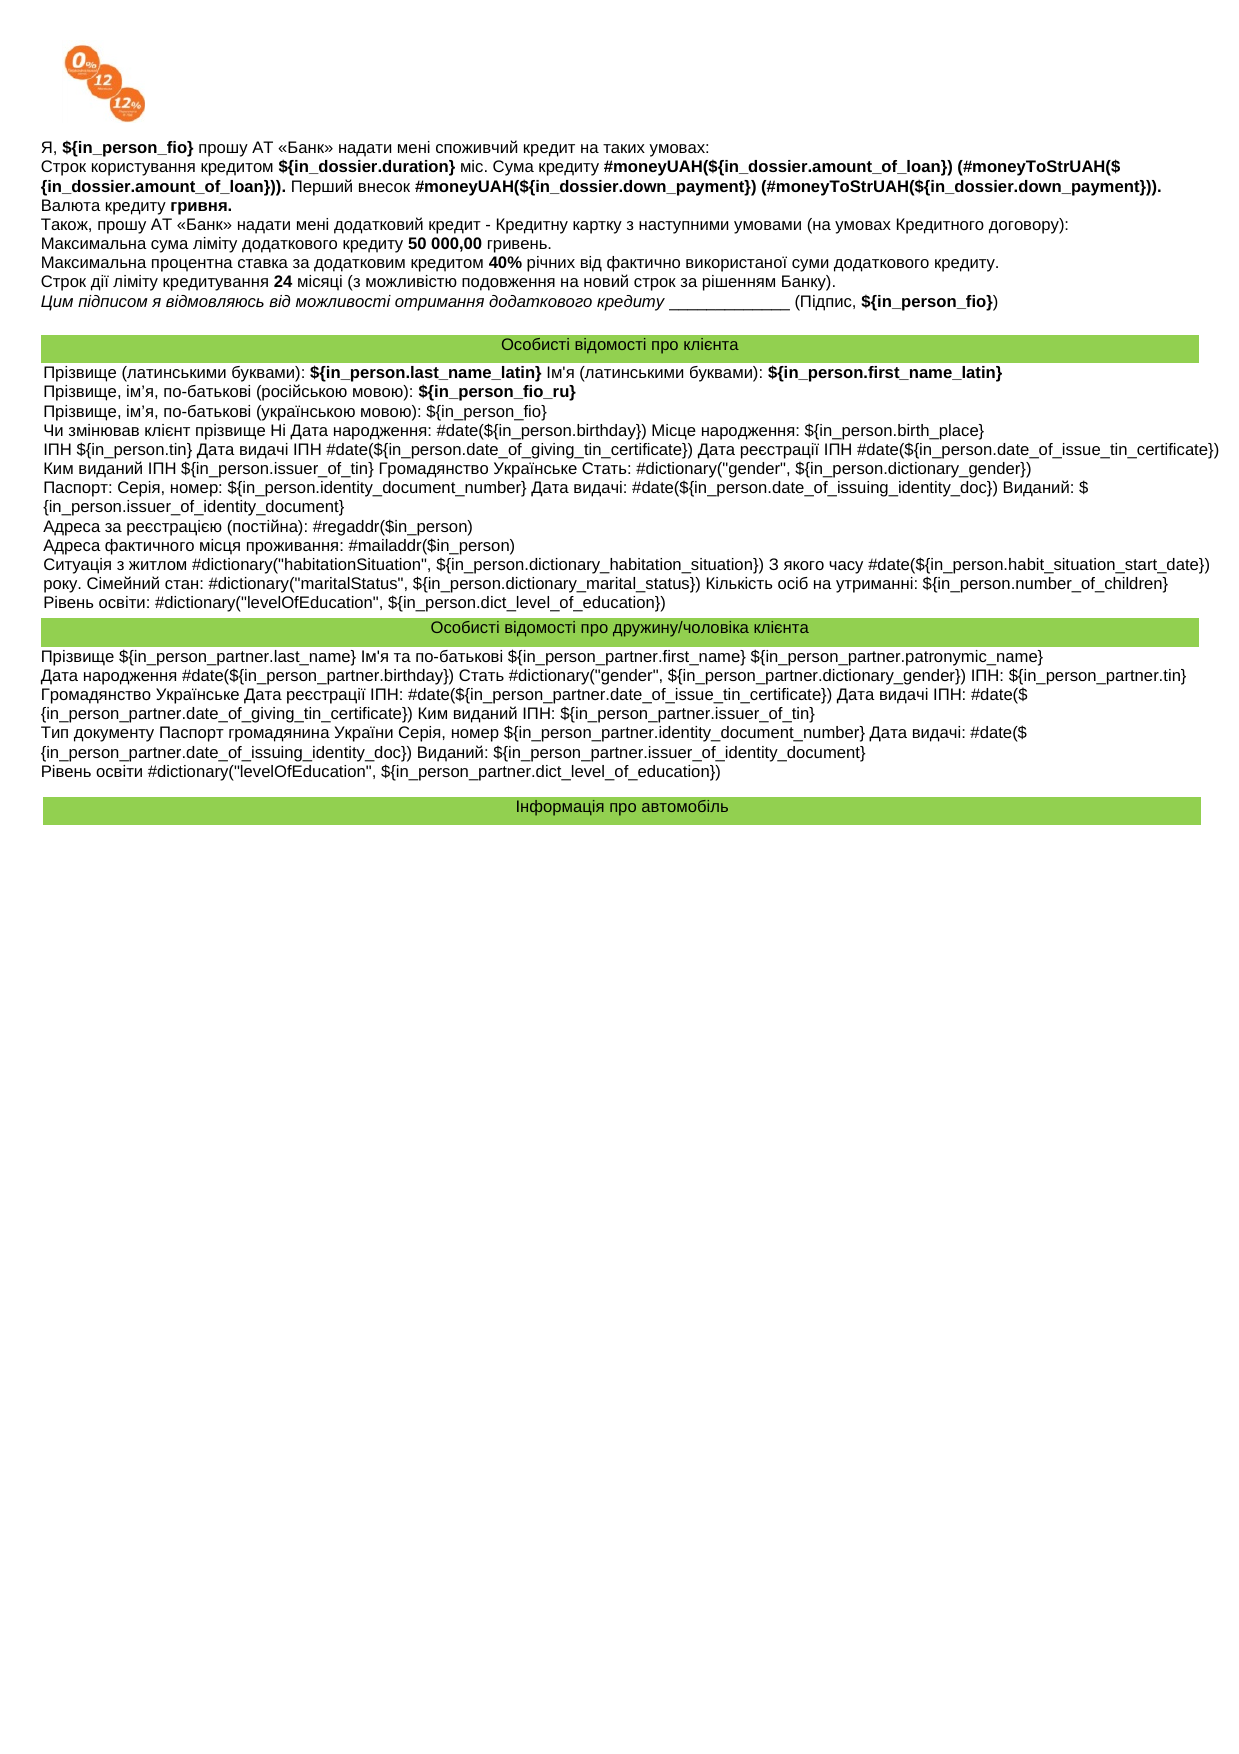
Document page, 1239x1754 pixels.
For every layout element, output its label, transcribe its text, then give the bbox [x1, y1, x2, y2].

table_cell [1221, 797, 1239, 825]
table_cell [0, 618, 41, 647]
table_header [0, 0, 41, 41]
table_cell [1221, 647, 1239, 797]
table_header [1221, 0, 1239, 41]
table_cell [1201, 123, 1221, 135]
table_cell [43, 123, 62, 135]
table_cell [43, 41, 62, 94]
table_header [43, 0, 62, 41]
table_cell Особисті відомості про дружину/чоловіка клієнта [41, 618, 1199, 647]
table_cell [1221, 123, 1239, 135]
table_cell Прізвище (латинськими буквами): ${in_person.last_name_latin} Ім'я (латинськими буквами): ${in_person.first_name_latin} Прізвище, ім’я, по-батькові (російською мовою): ${in_person_fio_ru} Прізвище, ім’я, по-батькові (українською мовою): ${in_person_fio} Чи змінював клієнт прізвище Ні Дата народження: #date(${in_person.birthday}) Місце народження: ${in_person.birth_place} ІПН ${in_person.tin} Дата видачі ІПН #date(${in_person.date_of_giving_tin_certificate}) Дата реєстрації ІПН #date(${in_person.date_of_issue_tin_certificate}) Ким виданий ІПН ${in_person.issuer_of_tin} Громадянство Українське Стать: #dictionary("gender", ${in_person.dictionary_gender}) Паспорт: Серія, номер: ${in_person.identity_document_number} Дата видачі: #date(${in_person.date_of_issuing_identity_doc}) Виданий: ${in_person.issuer_of_identity_document} Адреса за реєстрацією (постійна): #regaddr($in_person) Адреса фактичного місця проживання: #mailaddr($in_person) Ситуація з житлом #dictionary("habitationSituation", ${in_person.dictionary_habitation_situation}) З якого часу #date(${in_person.habit_situation_start_date}) року. Сімейний стан: #dictionary("maritalStatus", ${in_person.dictionary_marital_status}) Кількість осіб на утриманні: ${in_person.number_of_children} Рівень освіти: #dictionary("levelOfEducation", ${in_person.dict_level_of_education}) [43, 363, 1221, 618]
table_cell [1201, 647, 1221, 797]
table_cell Інформація про автомобіль [43, 797, 1201, 825]
table_cell [1221, 363, 1239, 618]
table_cell [0, 363, 41, 618]
table_cell Прізвище ${in_person_partner.last_name} Ім'я та по-батькові ${in_person_partner.first_name} ${in_person_partner.patronymic_name} Дата народження #date(${in_person_partner.birthday}) Стать #dictionary("gender", ${in_person_partner.dictionary_gender}) ІПН: ${in_person_partner.tin} Громадянство Українське Дата реєстрації ІПН: #date(${in_person_partner.date_of_issue_tin_certificate}) Дата видачі ІПН: #date(${in_person_partner.date_of_giving_tin_certificate}) Ким виданий ІПН: ${in_person_partner.issuer_of_tin} Тип документу Паспорт громадянина України Серія, номер ${in_person_partner.identity_document_number} Дата видачі: #date(${in_person_partner.date_of_issuing_identity_doc}) Виданий: ${in_person_partner.issuer_of_identity_document} Рівень освіти #dictionary("levelOfEducation", ${in_person_partner.dict_level_of_education}) [41, 647, 1199, 797]
table_cell [1221, 138, 1239, 334]
table_cell [145, 41, 1199, 94]
table_cell [1201, 41, 1221, 94]
table_header [63, 0, 145, 40]
table_cell [0, 41, 41, 94]
table_cell [1221, 41, 1239, 94]
table_cell [0, 95, 41, 123]
table_cell [0, 138, 41, 334]
table_cell [1201, 95, 1221, 123]
table_cell [0, 335, 41, 363]
table_cell [0, 647, 41, 797]
table_cell [43, 95, 62, 123]
table_cell [1201, 335, 1221, 363]
table_cell Я, ${in_person_fio} прошу АТ «Банк» надати мені споживчий кредит на таких умовах: Строк користування кредитом ${in_dossier.duration} міс. Сума кредиту #moneyUAH(${in_dossier.amount_of_loan}) (#moneyToStrUAH(${in_dossier.amount_of_loan})). Перший внесок #moneyUAH(${in_dossier.down_payment}) (#moneyToStrUAH(${in_dossier.down_payment})). Валюта кредиту гривня. Також, прошу АТ «Банк» надати мені додатковий кредит - Кредитну картку з наступними умовами (на умовах Кредитного договору): Максимальна сума ліміту додаткового кредиту 50 000,00 гривень. Максимальна процентна ставка за додатковим кредитом 40% річних від фактично використаної суми додаткового кредиту. Строк дії ліміту кредитування 24 місяці (з можливістю подовження на новий строк за рішенням Банку). Цим підписом я відмовляюсь від можливості отримання додаткового кредиту _____________ (Підпис, ${in_person_fio}) [41, 138, 1199, 334]
table_cell [0, 797, 41, 825]
table_header [145, 0, 1199, 41]
table_cell [145, 95, 1199, 123]
table_cell [1201, 138, 1221, 334]
table_cell [1221, 95, 1239, 123]
table_cell [0, 123, 41, 135]
table_cell [1221, 335, 1239, 363]
table_header [1201, 0, 1221, 41]
table_cell [145, 123, 1199, 135]
table_cell [1221, 618, 1239, 647]
table_cell [1201, 797, 1221, 825]
table_cell [63, 123, 145, 135]
table_cell [1201, 618, 1221, 647]
table_cell Особисті відомості про клієнта [41, 335, 1199, 363]
